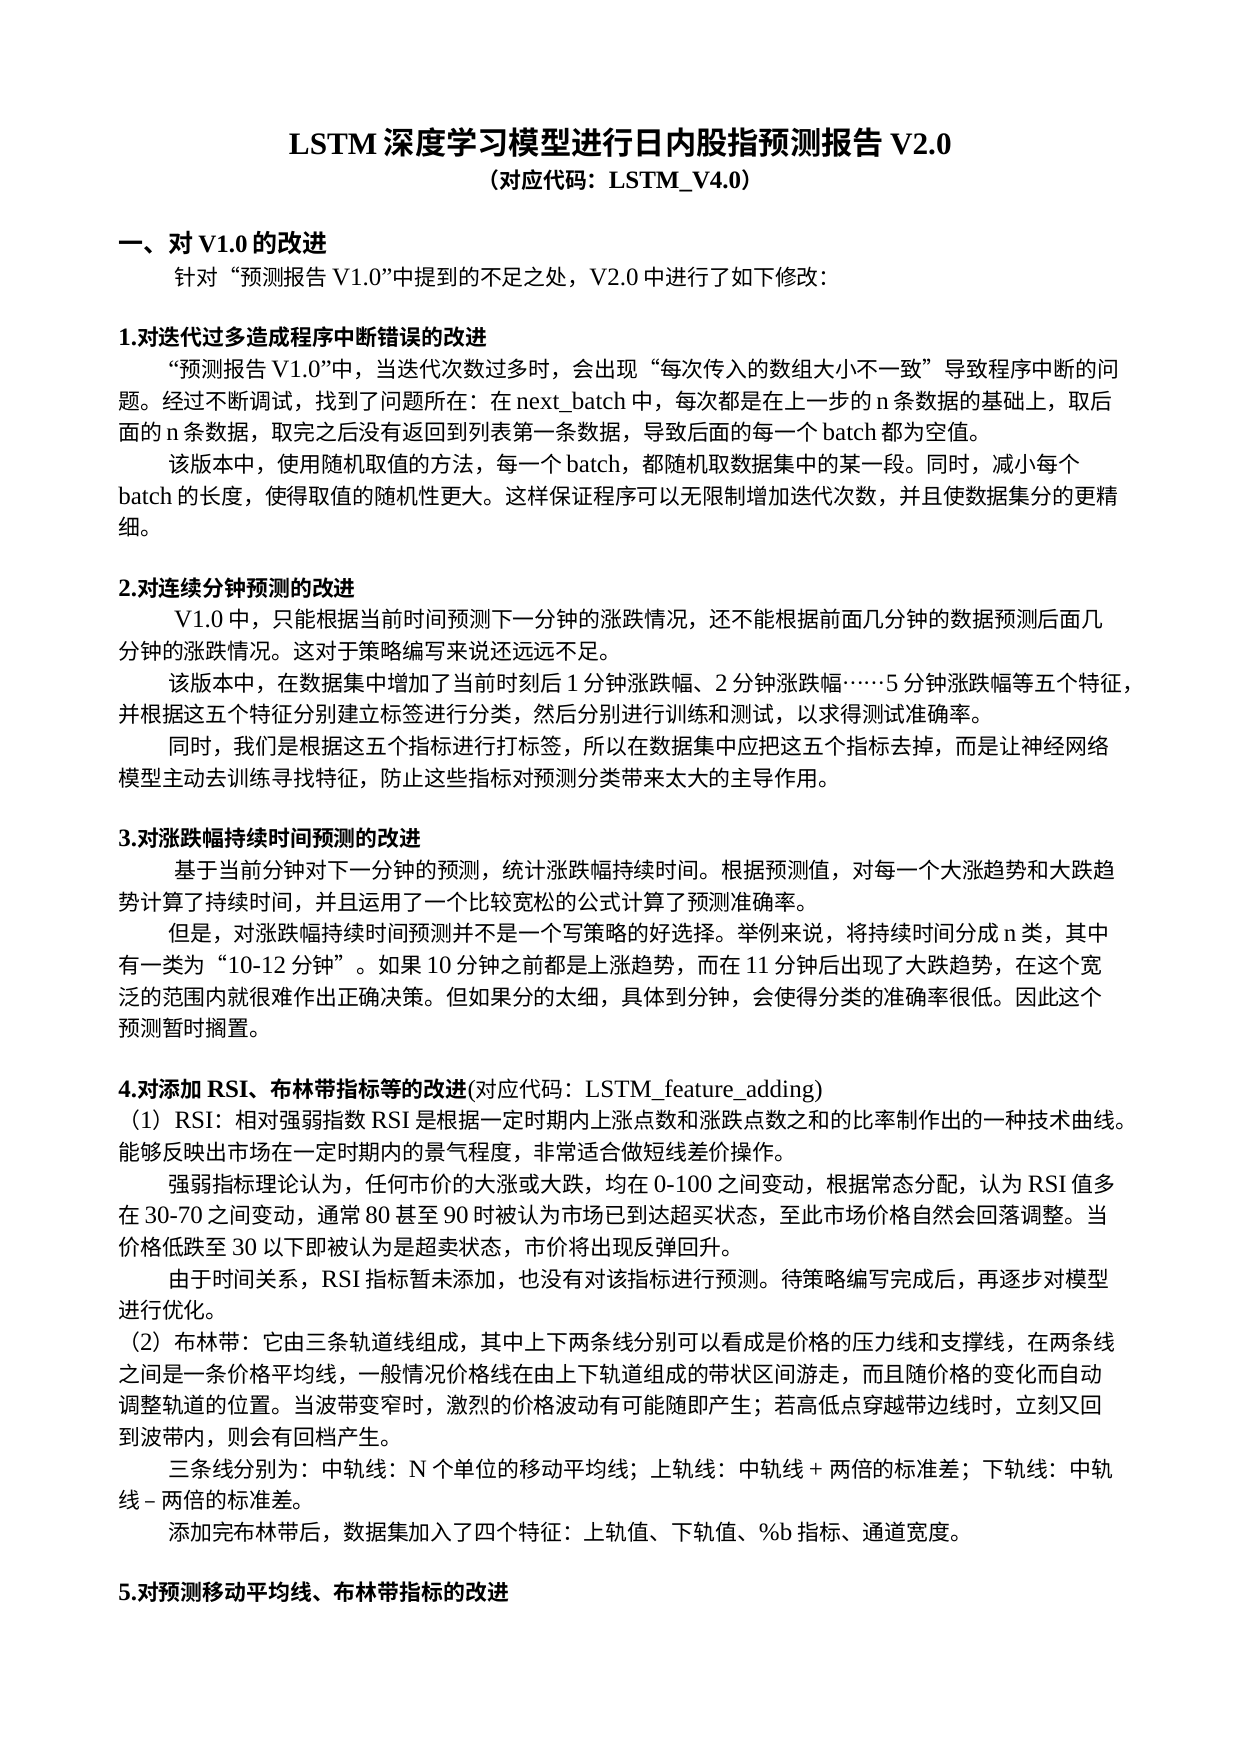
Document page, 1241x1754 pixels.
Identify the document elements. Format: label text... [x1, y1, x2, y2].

text LSTM深度学习模型进行日内股指预测报告V2.0 [118, 118, 1122, 163]
text 5.对预测移动平均线、布林带指标的改进 [118, 1575, 1122, 1607]
text 由于时间关系，RSI指标暂未添加，也没有对该指标进行预测。待策略编写完成后，再逐步对模型进行优化。 [118, 1262, 1122, 1325]
text 3.对涨跌幅持续时间预测的改进 [118, 821, 1122, 853]
text 但是，对涨跌幅持续时间预测并不是一个写策略的好选择。举例来说，将持续时间分成n类，其中有一类为“10-12分钟”。如果10分钟之前都是上涨趋势，而在11分钟后出现了大跌趋势，在这个宽泛的范围内就很难作出正确决策。但如果分的太细，具体到分钟，会使得分类的准确率很低。因此这个预测暂时搁置。 [118, 916, 1122, 1043]
text （2）布林带：它由三条轨道线组成，其中上下两条线分别可以看成是价格的压力线和支撑线，在两条线之间是一条价格平均线，一般情况价格线在由上下轨道组成的带状区间游走，而且随价格的变化而自动调整轨道的位置。当波带变窄时，激烈的价格波动有可能随即产生；若高低点穿越带边线时，立刻又回到波带内，则会有回档产生。 [118, 1325, 1122, 1452]
text 4.对添加RSI、布林带指标等的改进(对应代码：LSTM_feature_adding) [118, 1072, 1122, 1103]
text 1.对迭代过多造成程序中断错误的改进 [118, 320, 1122, 352]
text 该版本中，在数据集中增加了当前时刻后1分钟涨跌幅、2分钟涨跌幅……5分钟涨跌幅等五个特征，并根据这五个特征分别建立标签进行分类，然后分别进行训练和测试，以求得测试准确率。 [118, 666, 1122, 729]
text 针对“预测报告V1.0”中提到的不足之处，V2.0中进行了如下修改： [118, 260, 1122, 292]
text （对应代码：LSTM_V4.0） [118, 163, 1122, 195]
text 三条线分别为：中轨线：N个单位的移动平均线；上轨线：中轨线 + 两倍的标准差；下轨线：中轨线 – 两倍的标准差。 [118, 1452, 1122, 1515]
text V1.0中，只能根据当前时间预测下一分钟的涨跌情况，还不能根据前面几分钟的数据预测后面几分钟的涨跌情况。这对于策略编写来说还远远不足。 [118, 602, 1122, 666]
text 一、对V1.0的改进 [118, 224, 1122, 260]
text 添加完布林带后，数据集加入了四个特征：上轨值、下轨值、%b指标、通道宽度。 [118, 1515, 1122, 1547]
text （1）RSI：相对强弱指数RSI是根据一定时期内上涨点数和涨跌点数之和的比率制作出的一种技术曲线。能够反映出市场在一定时期内的景气程度，非常适合做短线差价操作。 [118, 1103, 1122, 1167]
text 基于当前分钟对下一分钟的预测，统计涨跌幅持续时间。根据预测值，对每一个大涨趋势和大跌趋势计算了持续时间，并且运用了一个比较宽松的公式计算了预测准确率。 [118, 853, 1122, 916]
text 同时，我们是根据这五个指标进行打标签，所以在数据集中应把这五个指标去掉，而是让神经网络模型主动去训练寻找特征，防止这些指标对预测分类带来太大的主导作用。 [118, 729, 1122, 792]
text 该版本中，使用随机取值的方法，每一个batch，都随机取数据集中的某一段。同时，减小每个batch的长度，使得取值的随机性更大。这样保证程序可以无限制增加迭代次数，并且使数据集分的更精细。 [118, 447, 1122, 542]
text 2.对连续分钟预测的改进 [118, 571, 1122, 602]
text “预测报告V1.0”中，当迭代次数过多时，会出现“每次传入的数组大小不一致”导致程序中断的问题。经过不断调试，找到了问题所在：在next_batch中，每次都是在上一步的n条数据的基础上，取后面的n条数据，取完之后没有返回到列表第一条数据，导致后面的每一个batch都为空值。 [118, 352, 1122, 447]
text 强弱指标理论认为，任何市价的大涨或大跌，均在0-100之间变动，根据常态分配，认为RSI值多在30-70之间变动，通常80甚至90时被认为市场已到达超买状态，至此市场价格自然会回落调整。当价格低跌至30以下即被认为是超卖状态，市价将出现反弹回升。 [118, 1167, 1122, 1262]
